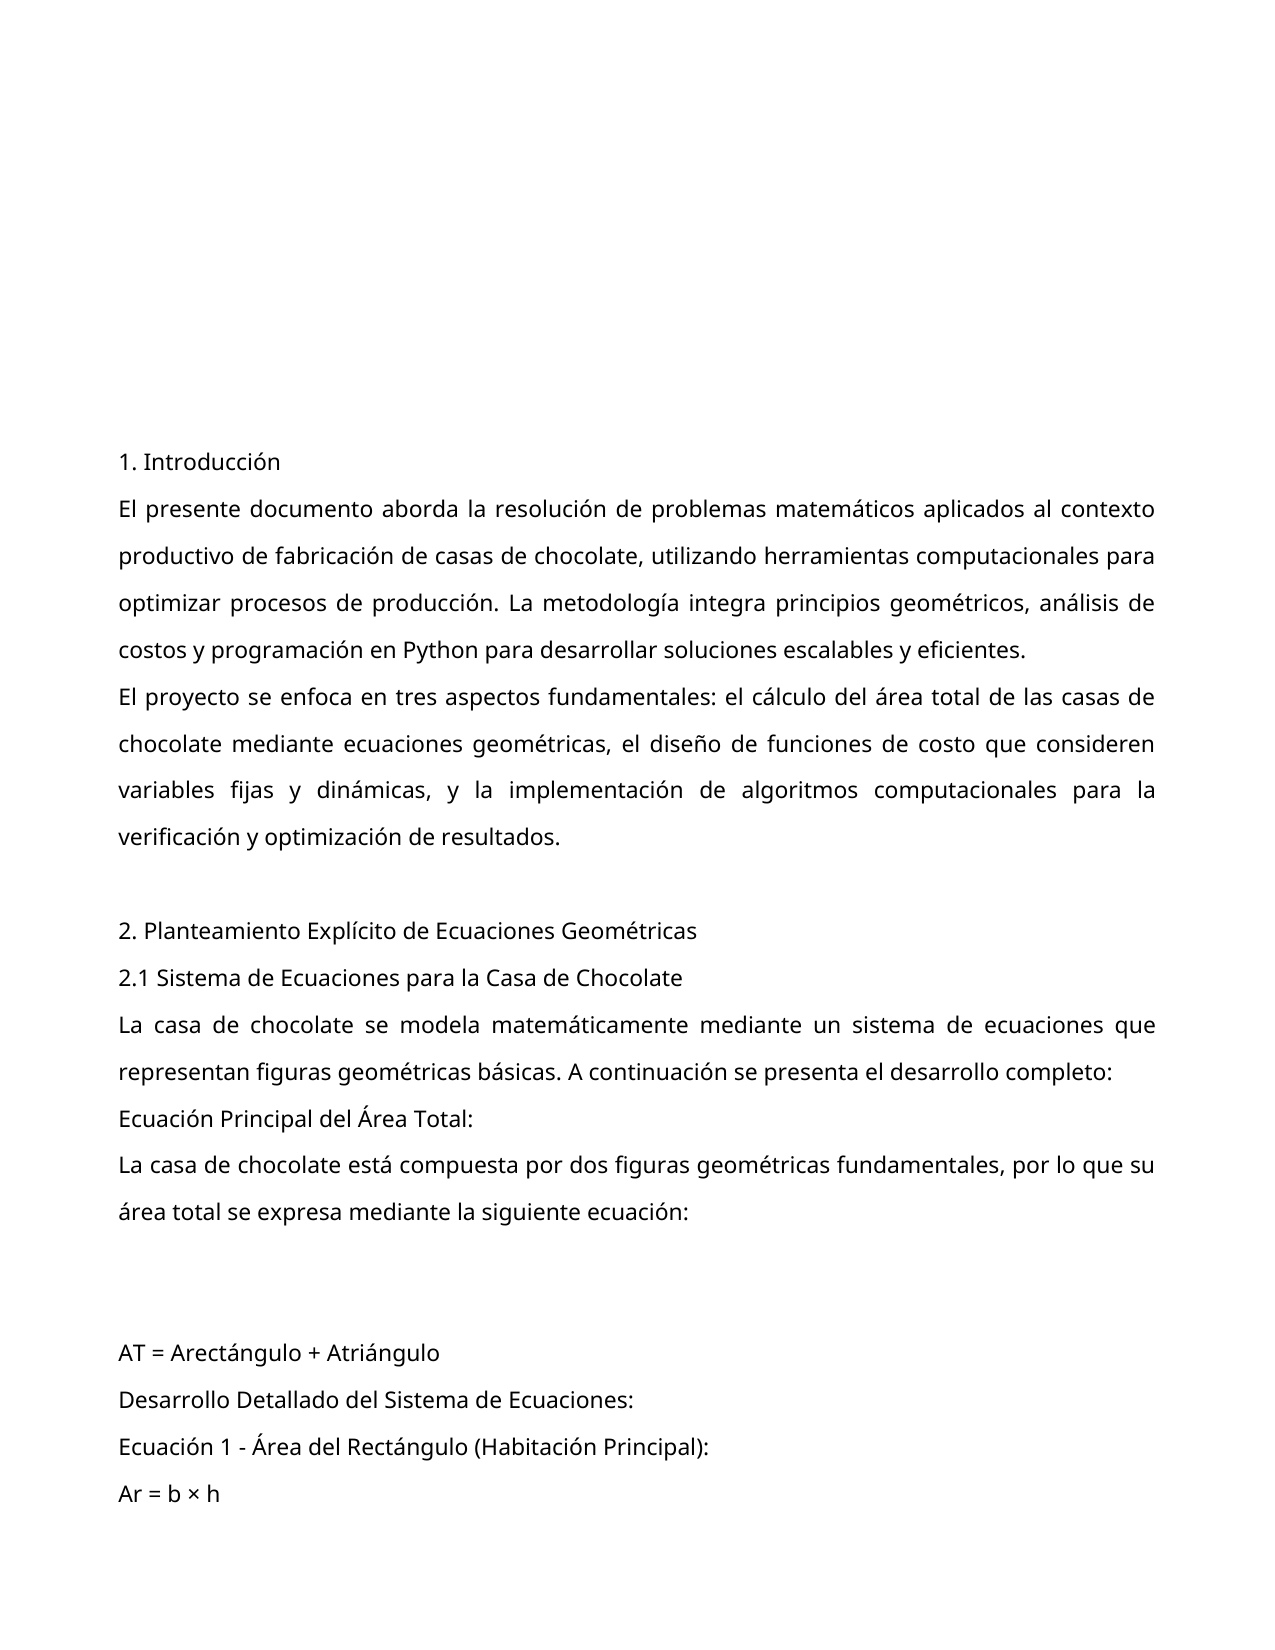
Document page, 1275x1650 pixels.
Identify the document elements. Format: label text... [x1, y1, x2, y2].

text El proyecto se enfoca en tres aspectos fundamentales: el cálculo del área total de las casas de chocolate mediante ecuaciones geométricas, el diseño de funciones de costo que consideren variables fijas y dinámicas, y la implementación de algoritmos computacionales para la verificación y optimización de resultados. [118, 681, 1157, 852]
text Ecuación Principal del Área Total: [118, 1102, 1157, 1134]
text La casa de chocolate está compuesta por dos figuras geométricas fundamentales, por lo que su área total se expresa mediante la siguiente ecuación: [118, 1149, 1157, 1227]
text 2. Planteamiento Explícito de Ecuaciones Geométricas [118, 915, 1157, 946]
text AT = Arectángulo + Atriángulo [118, 1337, 1157, 1368]
text Ar = b × h [118, 1477, 1157, 1509]
text El presente documento aborda la resolución de problemas matemáticos aplicados al contexto productivo de fabricación de casas de chocolate, utilizando herramientas computacionales para optimizar procesos de producción. La metodología integra principios geométricos, análisis de costos y programación en Python para desarrollar soluciones escalables y eficientes. [118, 493, 1157, 665]
text Desarrollo Detallado del Sistema de Ecuaciones: [118, 1384, 1157, 1415]
text 2.1 Sistema de Ecuaciones para la Casa de Chocolate [118, 962, 1157, 993]
text La casa de chocolate se modela matemáticamente mediante un sistema de ecuaciones que representan figuras geométricas básicas. A continuación se presenta el desarrollo completo: [118, 1009, 1157, 1087]
text Ecuación 1 - Área del Rectángulo (Habitación Principal): [118, 1431, 1157, 1462]
text 1. Introducción [118, 446, 1157, 477]
